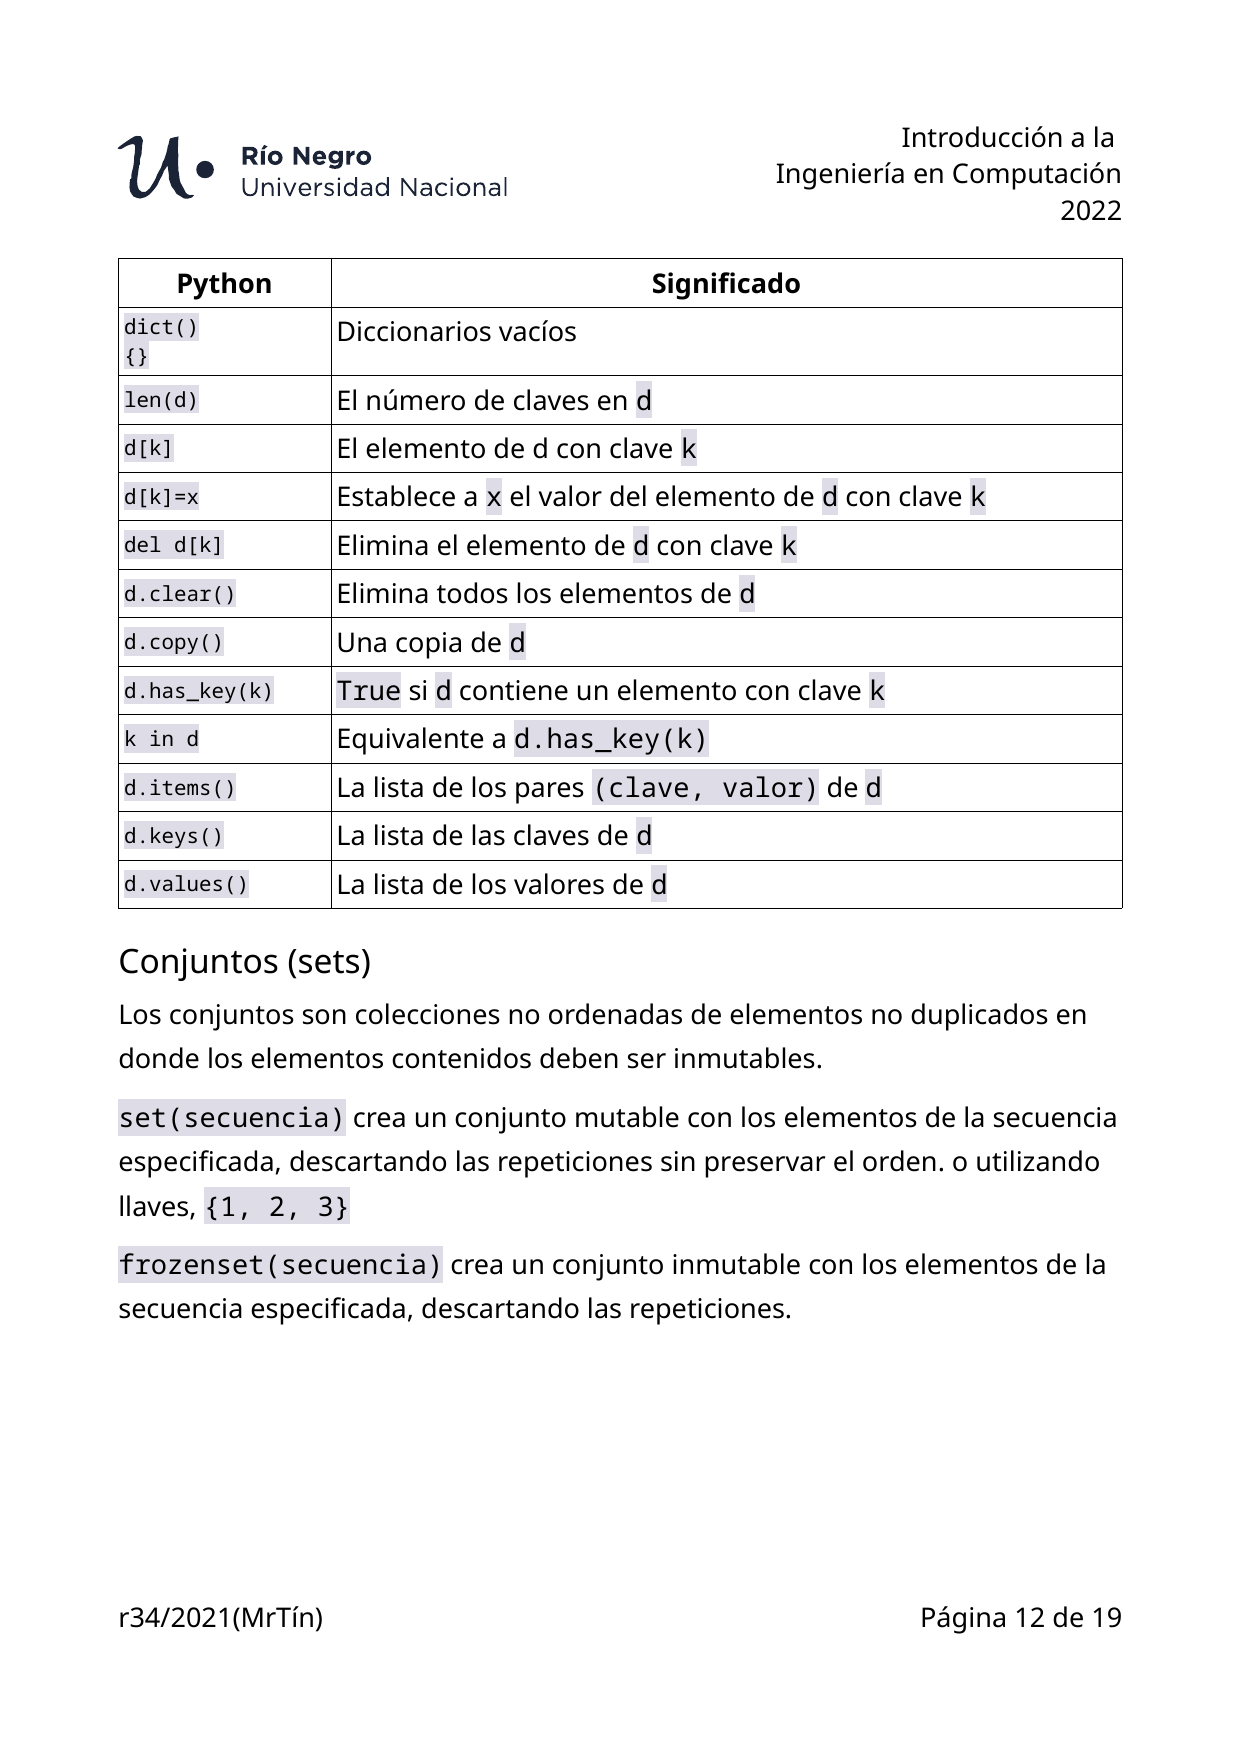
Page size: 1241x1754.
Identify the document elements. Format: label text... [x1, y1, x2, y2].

table_cell d.copy() [119, 618, 331, 666]
table_cell Elimina todos los elementos de d [332, 570, 1122, 617]
table_cell El elemento de d con clave k [332, 425, 1122, 472]
table_cell Diccionarios vacíos [332, 308, 1122, 375]
table_cell La lista de los pares (clave, valor) de d [332, 764, 1122, 811]
text Los conjuntos son colecciones no ordenadas de elementos no duplicados en donde los elementos contenidos deben ser inmutables. [118, 996, 1122, 1077]
table_cell d[k]=x [119, 473, 331, 520]
text set(secuencia) crea un conjunto mutable con los elementos de la secuencia especificada, descartando las repeticiones sin preservar el orden. o utilizando llaves, {1, 2, 3} [118, 1099, 1122, 1224]
table_cell Equivalente a d.has_key(k) [332, 715, 1122, 763]
table_cell dict() {} [119, 308, 331, 375]
subtitle Conjuntos (sets) [118, 937, 1122, 983]
table_cell k in d [119, 715, 331, 763]
table_header Significado [332, 259, 1122, 307]
table_cell del d[k] [119, 521, 331, 569]
table_cell d.clear() [119, 570, 331, 617]
table_cell d[k] [119, 425, 331, 472]
table_cell d.values() [119, 861, 331, 908]
table_cell El número de claves en d [332, 376, 1122, 423]
table_cell Elimina el elemento de d con clave k [332, 521, 1122, 569]
table_cell d.items() [119, 764, 331, 811]
table_cell len(d) [119, 376, 331, 423]
table_cell La lista de los valores de d [332, 861, 1122, 908]
table_cell d.keys() [119, 812, 331, 859]
table_header Python [119, 259, 331, 307]
table_cell Establece a x el valor del elemento de d con clave k [332, 473, 1122, 520]
text frozenset(secuencia) crea un conjunto inmutable con los elementos de la secuencia especificada, descartando las repeticiones. [118, 1246, 1122, 1327]
table_cell True si d contiene un elemento con clave k [332, 667, 1122, 714]
table_cell La lista de las claves de d [332, 812, 1122, 859]
table_cell d.has_key(k) [119, 667, 331, 714]
table_cell Una copia de d [332, 618, 1122, 666]
